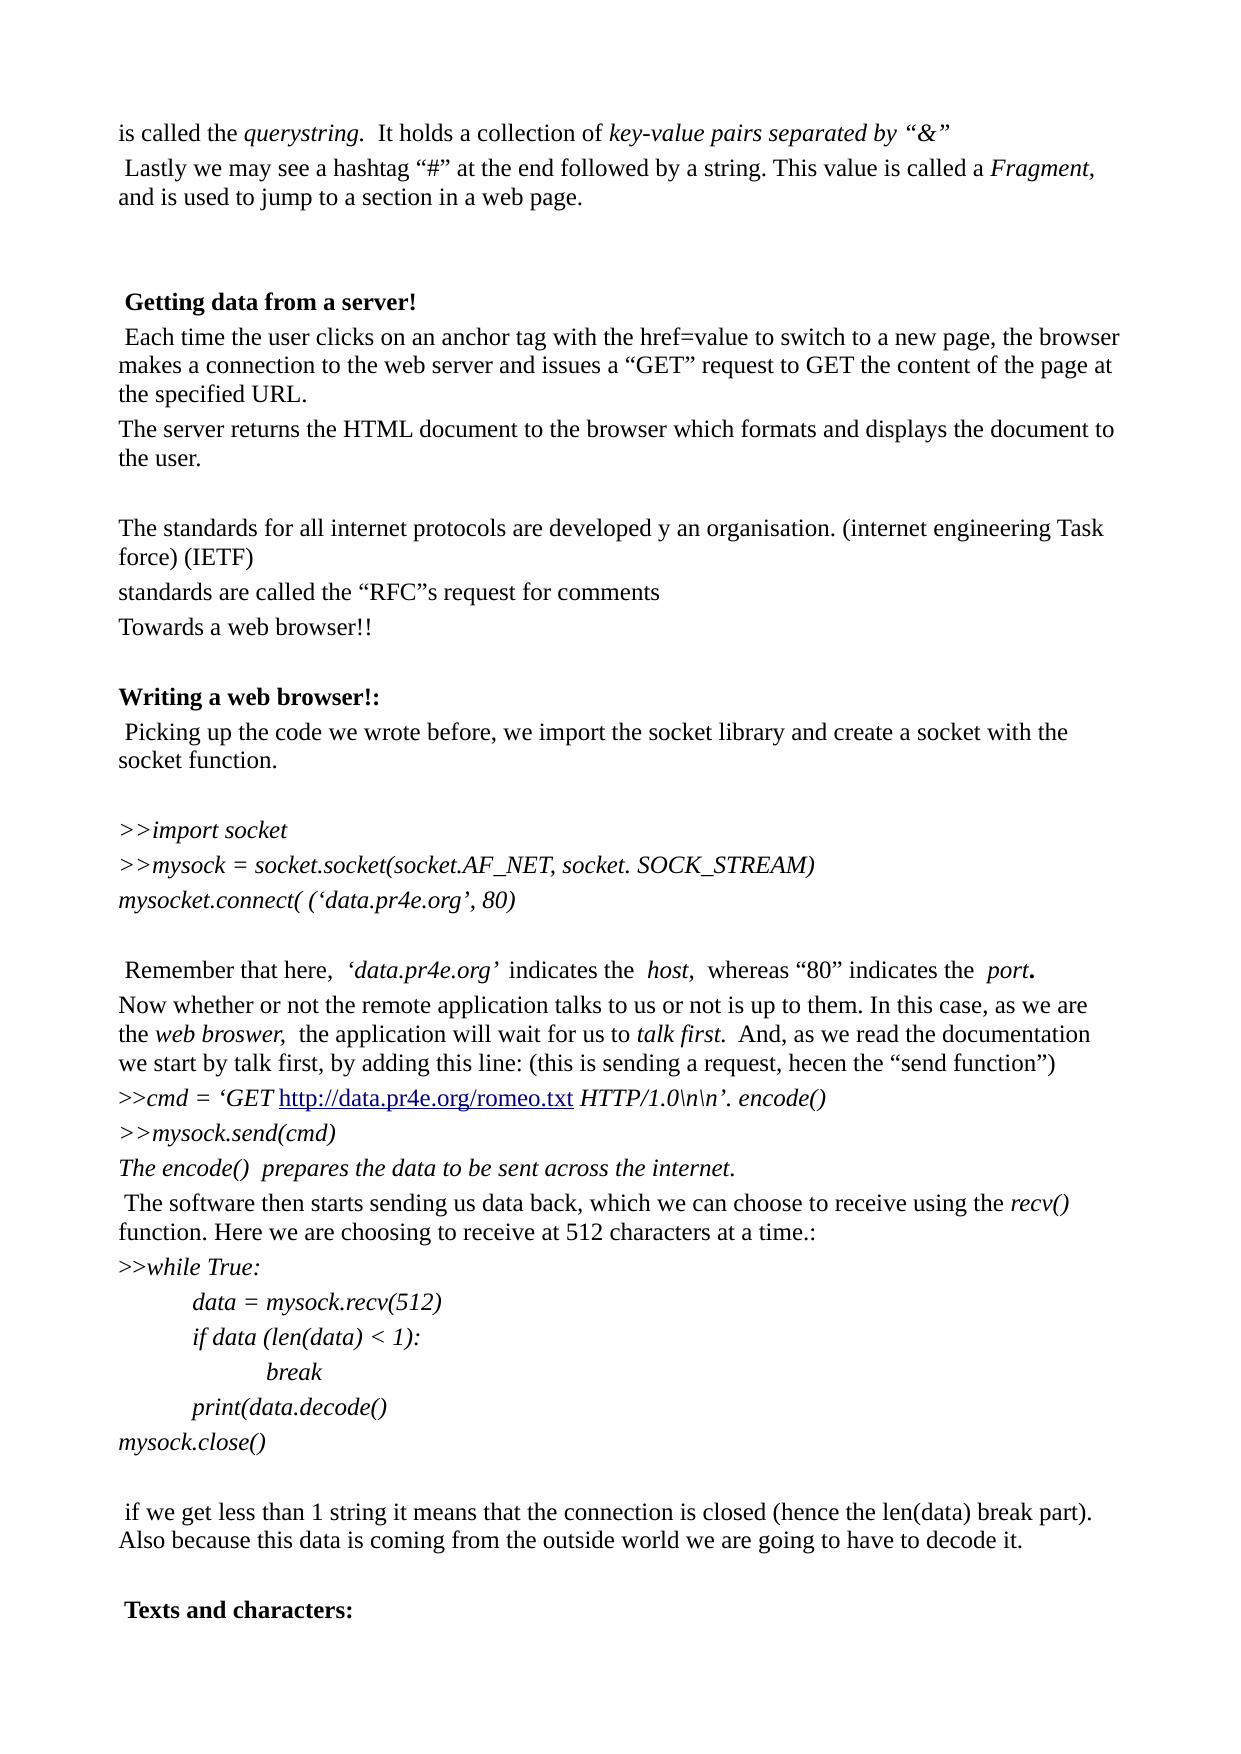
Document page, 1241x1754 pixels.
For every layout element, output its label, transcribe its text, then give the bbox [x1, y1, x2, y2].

text >>mysock.send(cmd) [118, 1118, 1122, 1147]
text The standards for all internet protocols are developed y an organisation. (internet engineering Task force) (IETF) [118, 513, 1122, 571]
text data = mysock.recv(512) [118, 1287, 1122, 1316]
text mysocket.connect( (‘data.pr4e.org’, 80) [118, 886, 1122, 914]
text standards are called the “RFC”s request for comments [118, 577, 1122, 606]
text Picking up the code we wrote before, we import the socket library and create a socket with the socket function. [118, 717, 1122, 774]
text >>import socket [118, 816, 1122, 844]
text Towards a web browser!! [118, 612, 1122, 641]
text Lastly we may see a hashtag “#” at the end followed by a string. This value is called a Fragment, and is used to jump to a section in a web page. [118, 153, 1122, 211]
text print(data.decode() [118, 1392, 1122, 1421]
text Texts and characters: [118, 1596, 1122, 1624]
text Now whether or not the remote application talks to us or not is up to them. In this case, as we are the web broswer, the application will wait for us to talk first. And, as we read the documentation we start by talk first, by adding this line: (this is sending a request, hecen the “send function”) [118, 991, 1122, 1077]
text Remember that here, ‘data.pr4e.org’ indicates the host, whereas “80” indicates the port. [118, 956, 1122, 984]
text >>while True: [118, 1252, 1122, 1281]
text if data (len(data) < 1): [118, 1322, 1122, 1351]
text break [118, 1357, 1122, 1386]
text Writing a web browser!: [118, 682, 1122, 711]
text The server returns the HTML document to the browser which formats and displays the document to the user. [118, 414, 1122, 472]
text Each time the user clicks on an anchor tag with the href=value to switch to a new page, the browser makes a connection to the web server and issues a “GET” request to GET the content of the page at the specified URL. [118, 322, 1122, 408]
text if we get less than 1 string it means that the connection is closed (hence the len(data) break part). Also because this data is coming from the outside world we are going to have to decode it. [118, 1497, 1122, 1554]
text >>cmd = ‘GET http://data.pr4e.org/romeo.txt HTTP/1.0\n\n’. encode() [118, 1083, 1122, 1112]
text >>mysock = socket.socket(socket.AF_NET, socket. SOCK_STREAM) [118, 851, 1122, 879]
text The software then starts sending us data back, which we can choose to receive using the recv() function. Here we are choosing to receive at 512 characters at a time.: [118, 1188, 1122, 1246]
text is called the querystring. It holds a collection of key-value pairs separated by “&” [118, 118, 1122, 147]
text mysock.close() [118, 1427, 1122, 1456]
text The encode() prepares the data to be sent across the internet. [118, 1153, 1122, 1182]
text Getting data from a server! [118, 287, 1122, 316]
